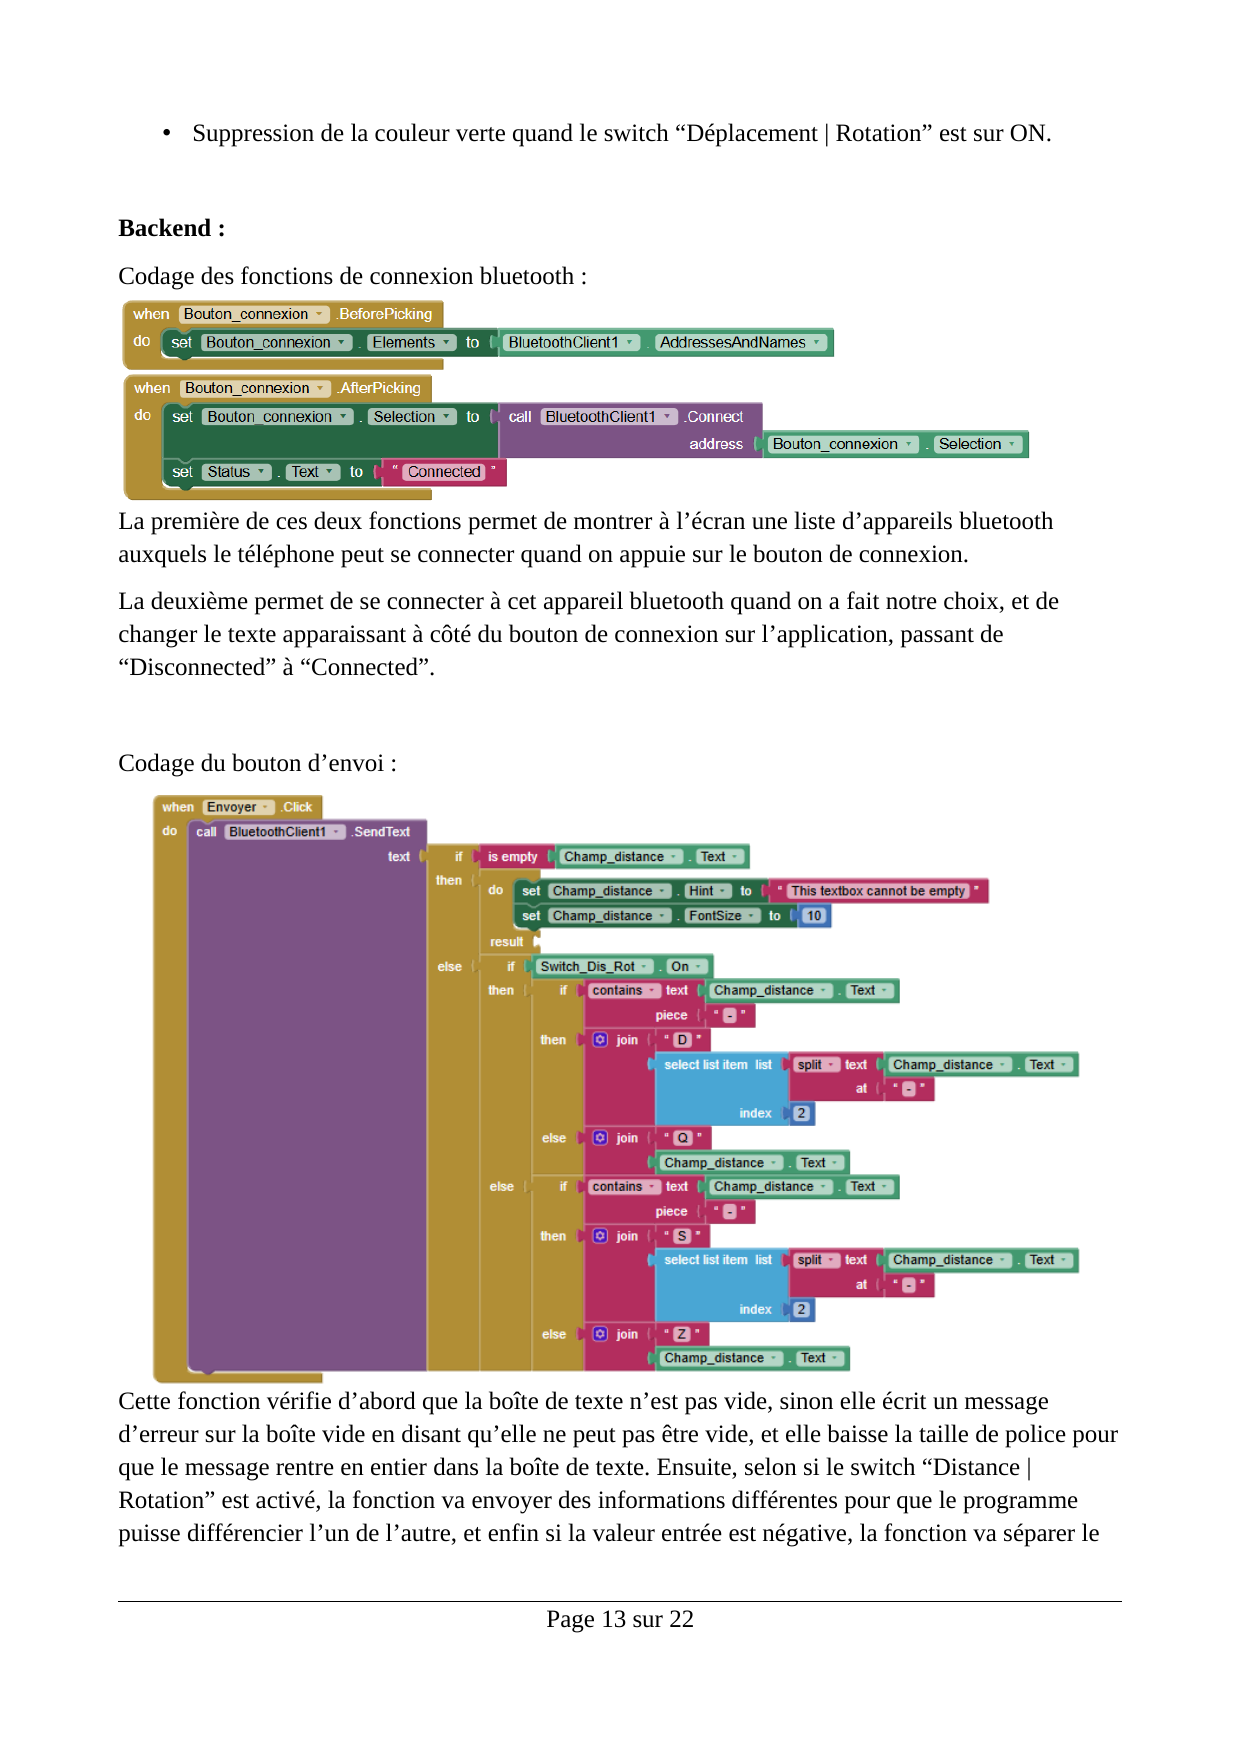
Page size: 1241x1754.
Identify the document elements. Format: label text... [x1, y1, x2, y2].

list Suppression de la couleur verte quand le switch “Déplacement | Rotation” est sur ON. [162, 118, 1122, 147]
text Backend : [118, 213, 1122, 242]
text Codage des fonctions de connexion bluetooth : La première de ces deux fonctions permet de montrer à l’écran une liste d’appareils bluetooth auxquels le téléphone peut se connecter quand on appuie sur le bouton de connexion. [118, 261, 1122, 568]
picture [151, 795, 1089, 1386]
picture [118, 293, 1033, 502]
text La deuxième permet de se connecter à cet appareil bluetooth quand on a fait notre choix, et de changer le texte apparaissant à côté du bouton de connexion sur l’application, passant de “Disconnected” à “Connected”. [118, 586, 1122, 681]
text Codage du bouton d’envoi : [118, 748, 1122, 776]
text Cette fonction vérifie d’abord que la boîte de texte n’est pas vide, sinon elle écrit un message d’erreur sur la boîte vide en disant qu’elle ne peut pas être vide, et elle baisse la taille de police pour que le message rentre en entier dans la boîte de texte. Ensuite, selon si le switch “Distance | Rotation” est activé, la fonction va envoyer des informations différentes pour que le programme puisse différencier l’un de l’autre, et enfin si la valeur entrée est négative, la fonction va séparer le [118, 1224, 1122, 1547]
